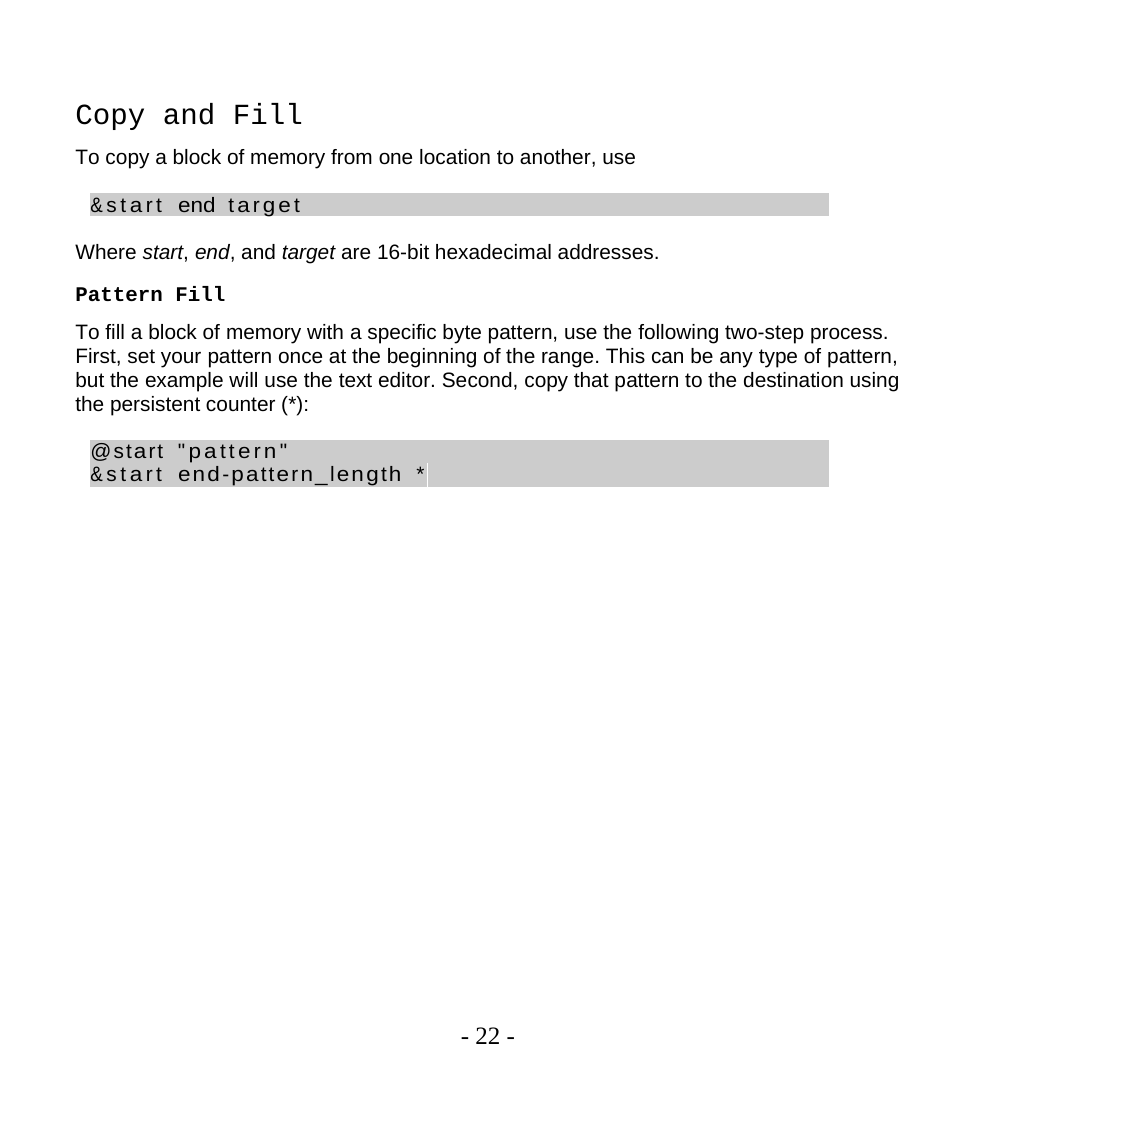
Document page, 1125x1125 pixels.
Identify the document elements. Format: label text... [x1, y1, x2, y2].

text Copy and Fill [75, 100, 1038, 133]
text To fill a block of memory with a specific byte pattern, use the following two-step process. First, set your pattern once at the beginning of the range. This can be any type of pattern, but the example will use the text editor. Second, copy that pattern to the destination using the persistent counter (*): [75, 320, 902, 416]
text Where start, end, and target are 16-bit hexadecimal addresses. [75, 240, 1038, 264]
text &start end target [90, 193, 1038, 217]
text &start end-pattern_length * [90, 463, 1038, 486]
text - 22 - [461, 1021, 1038, 1049]
text Pattern Fill [75, 284, 1038, 308]
text @start "pattern" [90, 439, 1038, 463]
text To copy a block of memory from one location to another, use [75, 145, 1038, 169]
